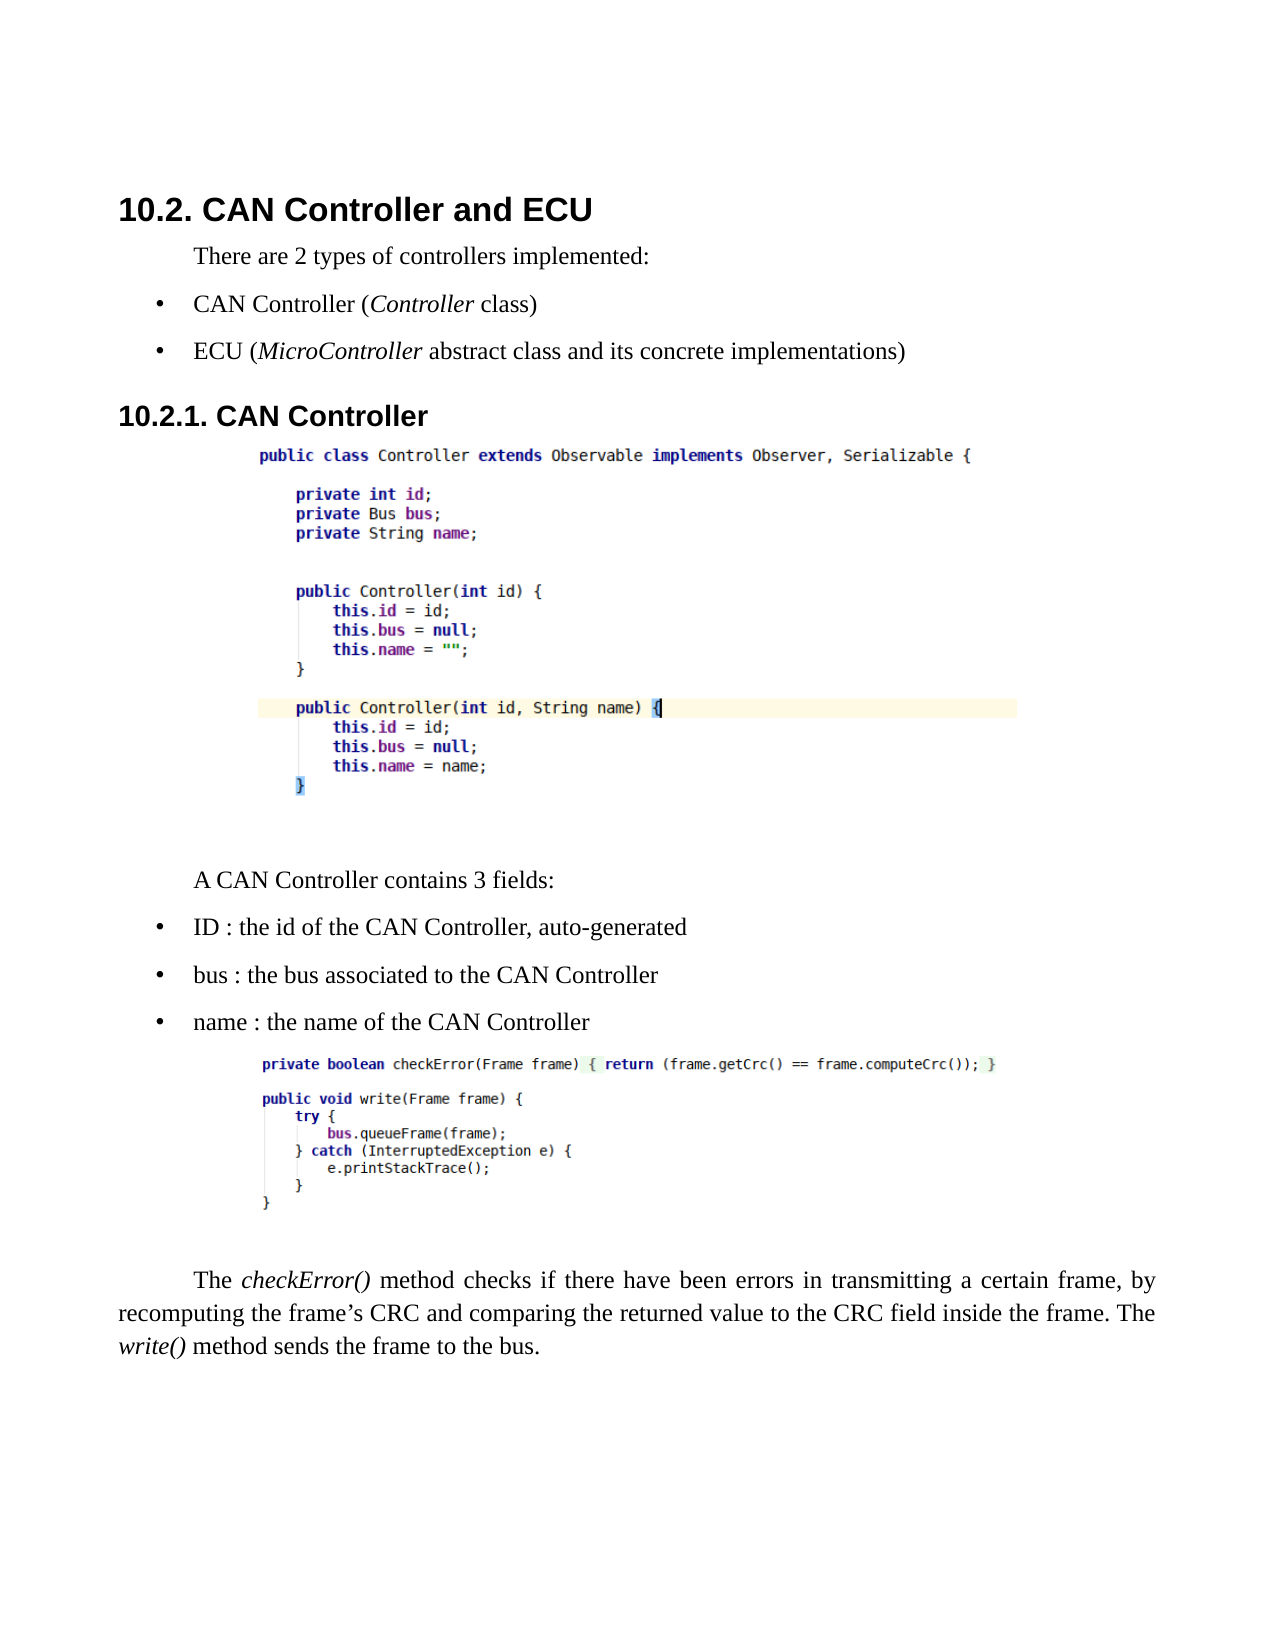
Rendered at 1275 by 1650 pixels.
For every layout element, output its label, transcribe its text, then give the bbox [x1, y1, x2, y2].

subtitle 10.2. CAN Controller and ECU [118, 190, 1157, 229]
subtitle 10.2.1. CAN Controller [118, 399, 1157, 432]
text There are 2 types of controllers implemented: [118, 241, 1157, 270]
text The checkError() method checks if there have been errors in transmitting a certain frame, by recomputing the frame’s CRC and comparing the returned value to the CRC field inside the frame. The write() method sends the frame to the bus. [118, 1265, 1157, 1360]
text A CAN Controller contains 3 fields: [118, 865, 1157, 893]
list ID : the id of the CAN Controller, auto-generated [156, 912, 1157, 941]
list name : the name of the CAN Controller [156, 1007, 1157, 1036]
list bus : the bus associated to the CAN Controller [156, 960, 1157, 989]
list CAN Controller (Controller class) [156, 289, 1157, 318]
picture [257, 445, 1018, 807]
picture [256, 1055, 1019, 1232]
list ECU (MicroController abstract class and its concrete implementations) [156, 336, 1157, 365]
